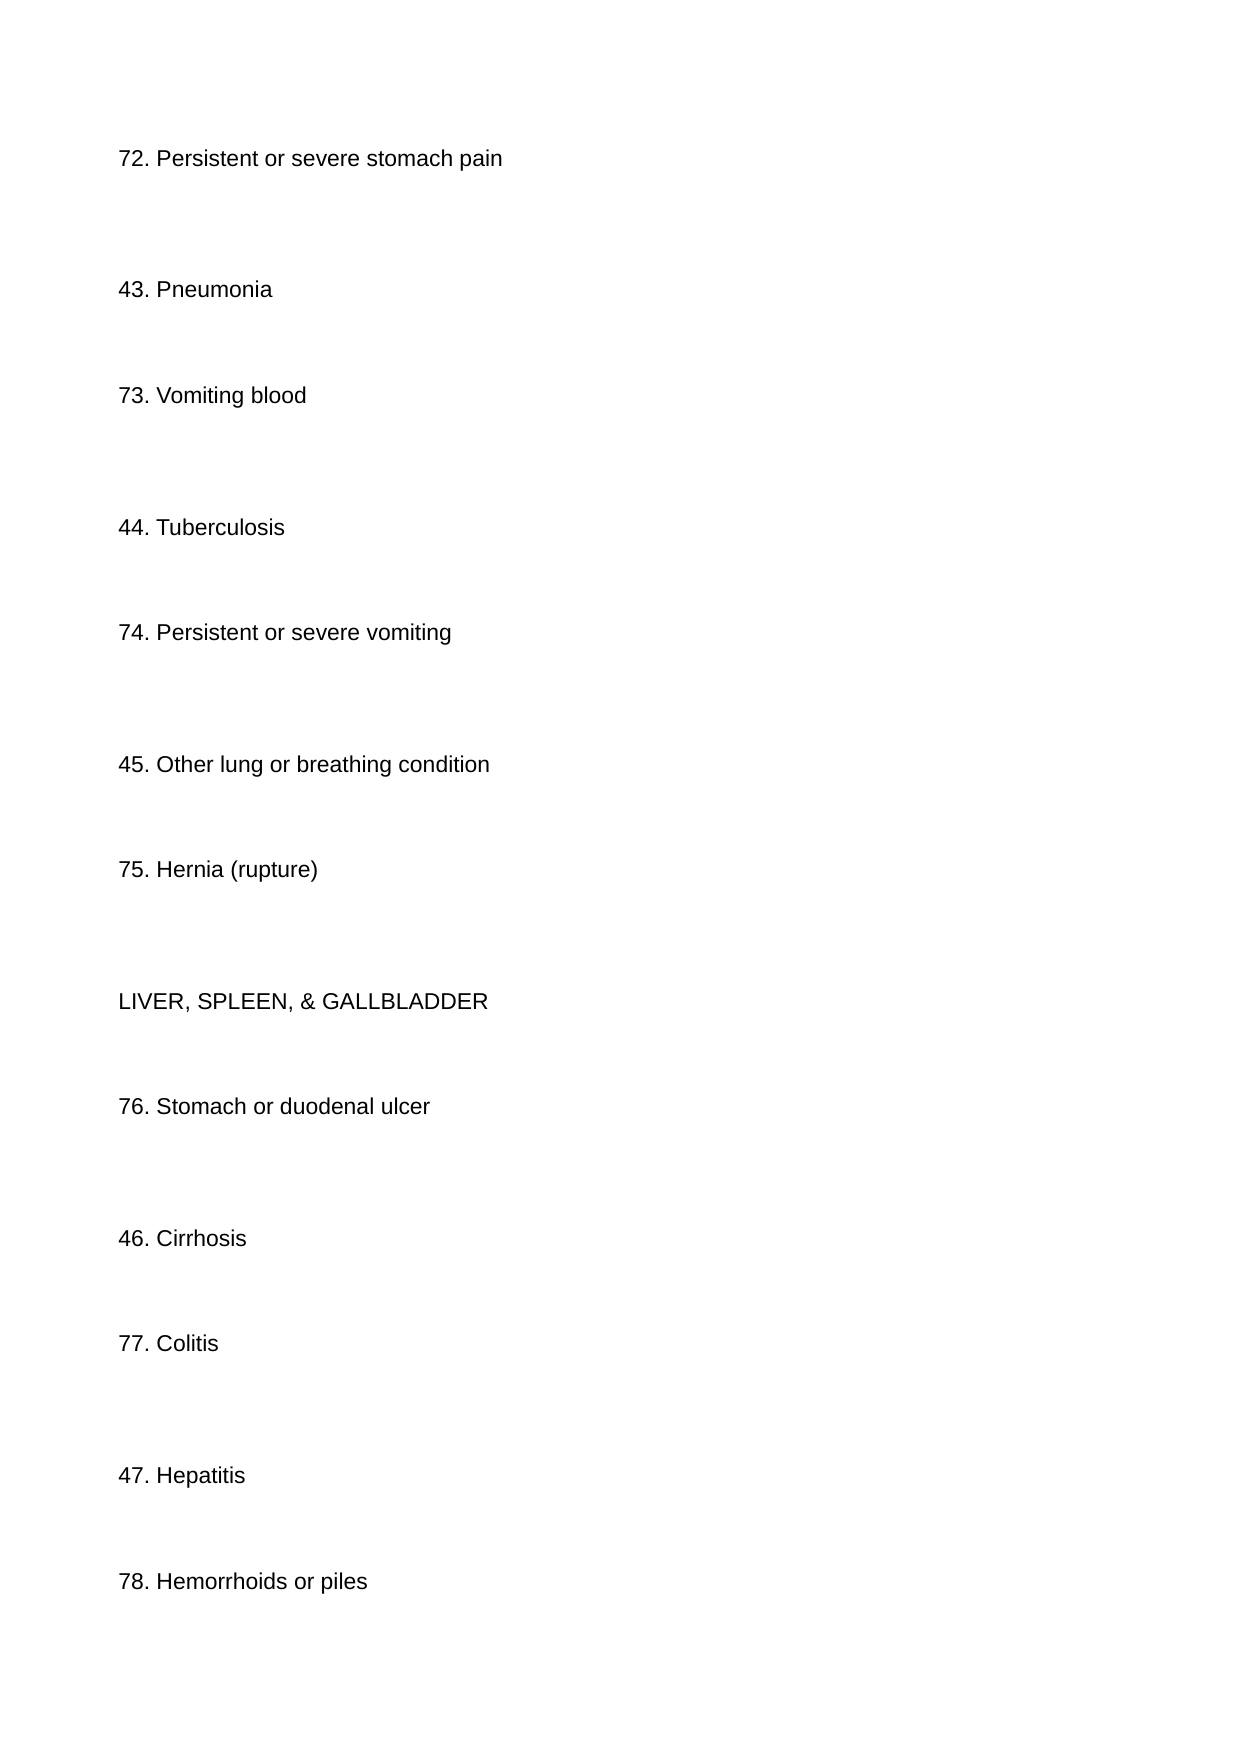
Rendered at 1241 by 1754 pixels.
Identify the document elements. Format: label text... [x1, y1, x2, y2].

text 46. Cirrhosis [118, 1225, 1122, 1251]
text 45. Other lung or breathing condition [118, 751, 1122, 777]
text 78. Hemorrhoids or piles [118, 1568, 1122, 1594]
text LIVER, SPLEEN, & GALLBLADDER [118, 988, 1122, 1014]
text 77. Colitis [118, 1330, 1122, 1357]
text 75. Hernia (rupture) [118, 856, 1122, 882]
text 44. Tuberculosis [118, 513, 1122, 540]
text 73. Vomiting blood [118, 382, 1122, 408]
text 47. Hepatitis [118, 1462, 1122, 1488]
text 76. Stomach or duodenal ulcer [118, 1093, 1122, 1119]
text 43. Pneumonia [118, 276, 1122, 303]
text 74. Persistent or severe vomiting [118, 619, 1122, 645]
text 72. Persistent or severe stomach pain [118, 144, 1122, 171]
